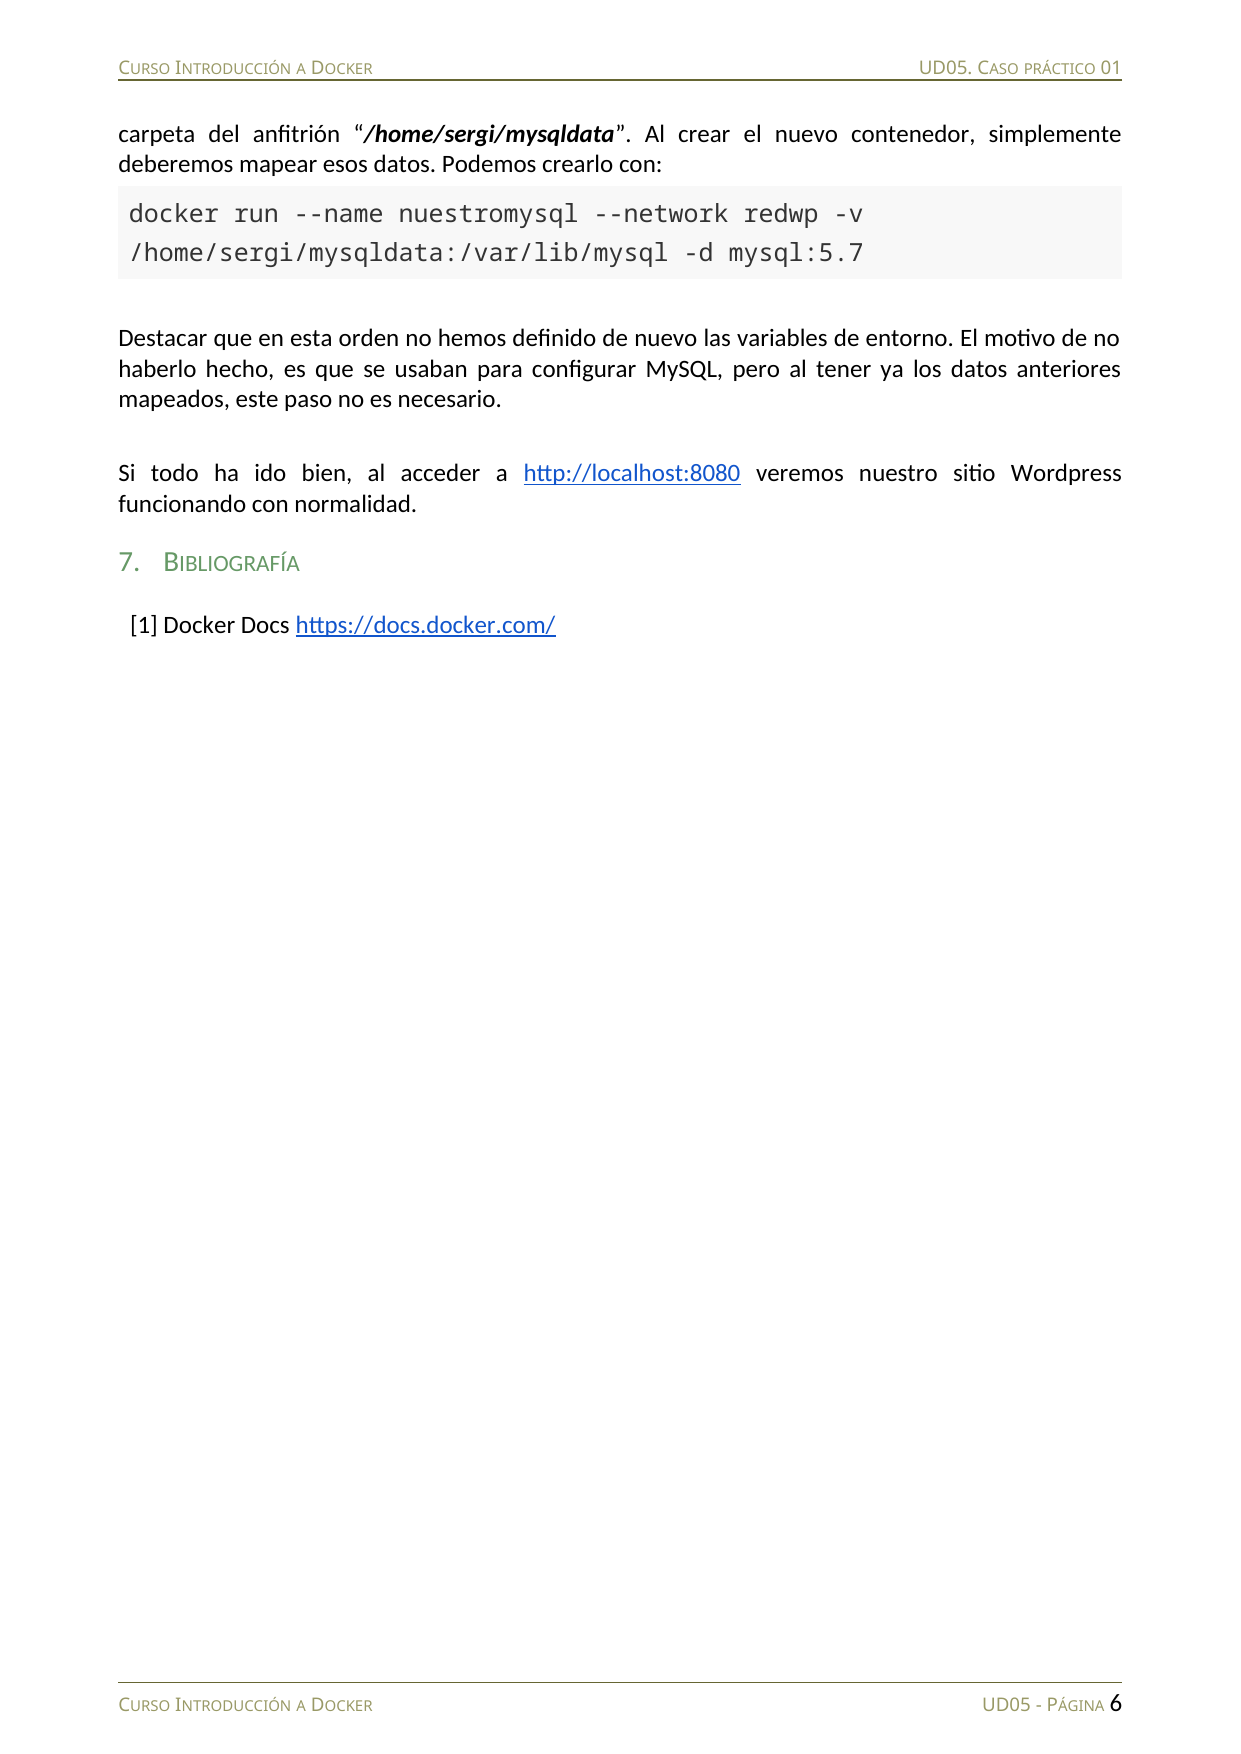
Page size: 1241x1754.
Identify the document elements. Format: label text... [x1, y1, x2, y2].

text carpeta del anfitrión “/home/sergi/mysqldata”. Al crear el nuevo contenedor, simplemente deberemos mapear esos datos. Podemos crearlo con: [118, 118, 1122, 179]
text Destacar que en esta orden no hemos definido de nuevo las variables de entorno. El motivo de no haberlo hecho, es que se usaban para configurar MySQL, pero al tener ya los datos anteriores mapeados, este paso no es necesario. [118, 322, 1122, 414]
subtitle Bibliografía [118, 543, 1122, 579]
text Si todo ha ido bien, al acceder a http://localhost:8080 veremos nuestro sitio Wordpress funcionando con normalidad. [118, 457, 1122, 518]
table_header docker run --name nuestromysql --network redwp -v /home/sergi/mysqldata:/var/lib/mysql -d mysql:5.7 [118, 186, 1122, 279]
text [1] Docker Docs https://docs.docker.com/ [118, 609, 1122, 639]
